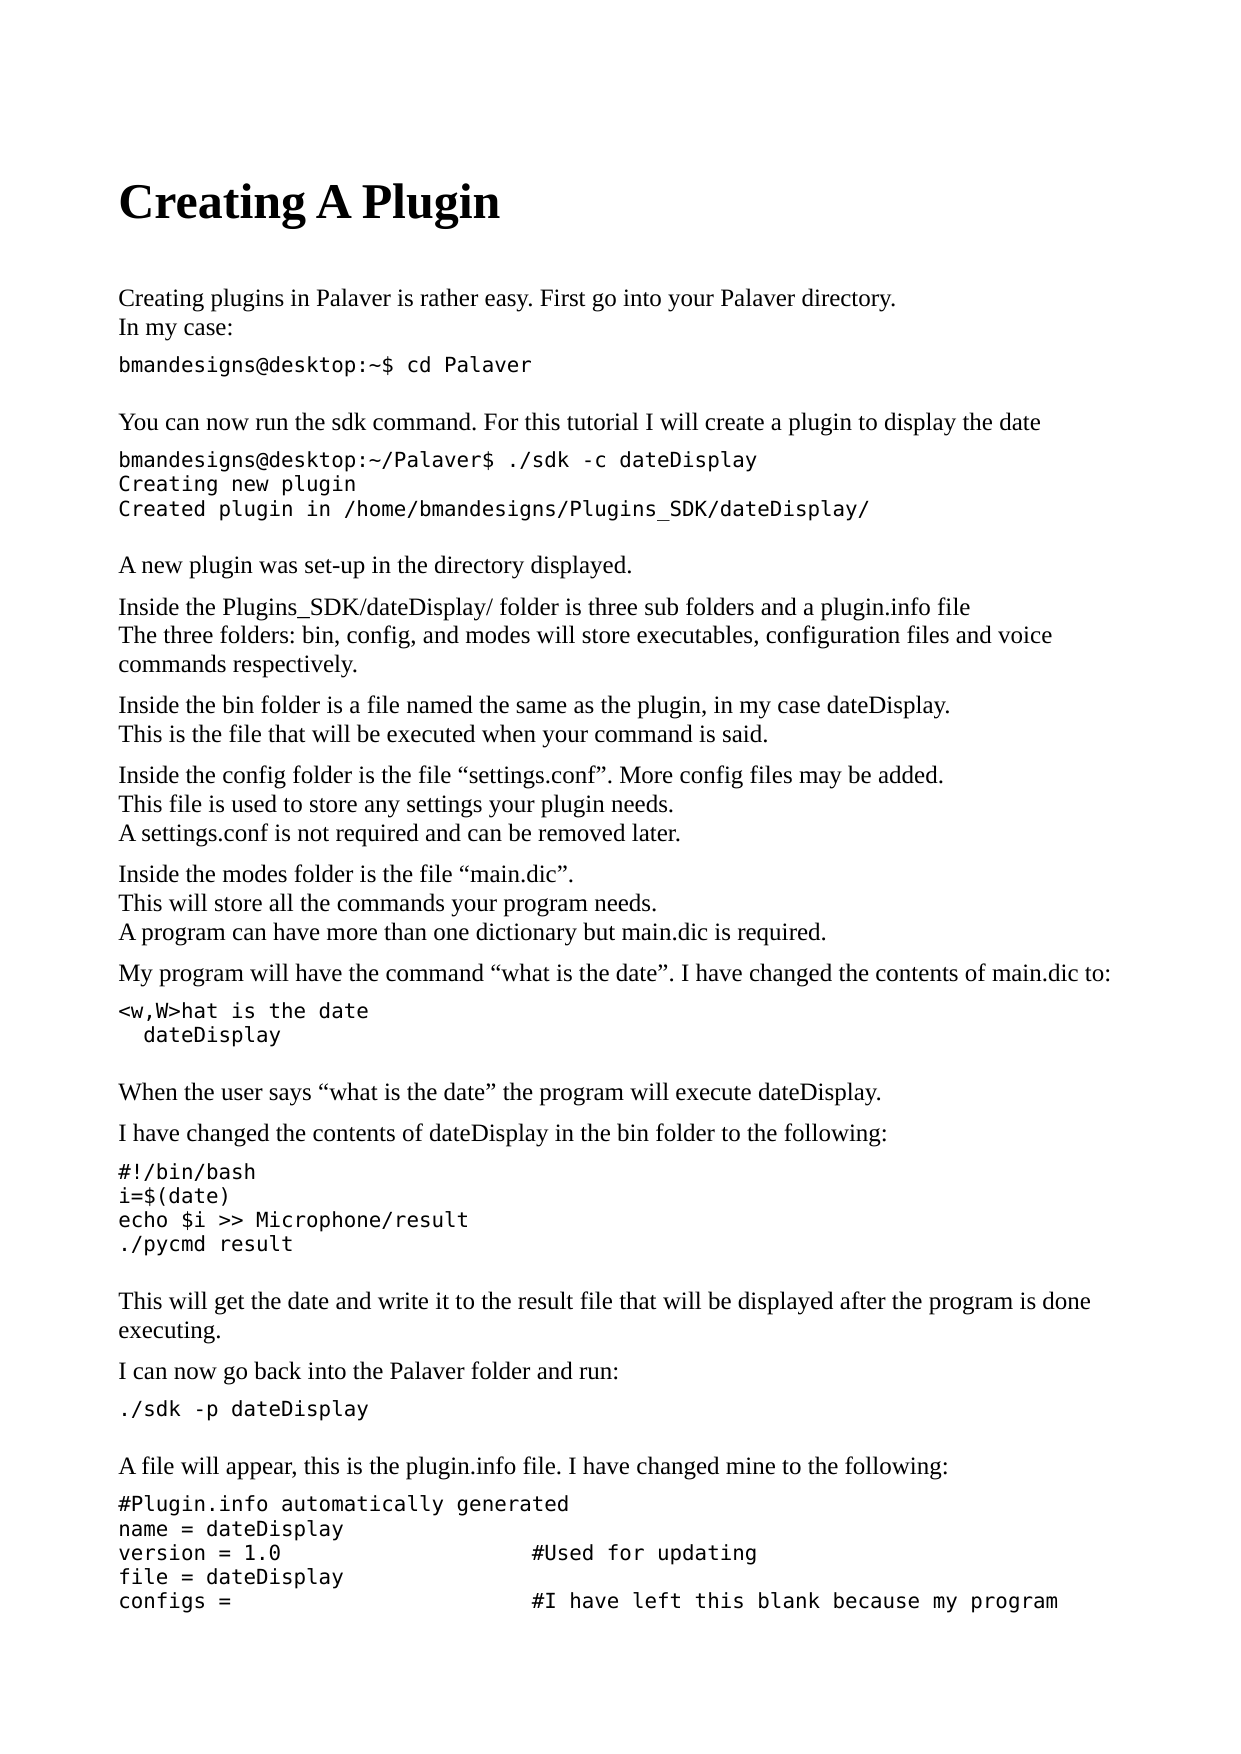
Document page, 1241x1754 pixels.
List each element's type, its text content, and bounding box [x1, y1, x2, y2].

text This will get the date and write it to the result file that will be displayed after the program is done executing. [118, 1286, 1122, 1344]
text When the user says “what is the date” the program will execute dateDisplay. [118, 1077, 1122, 1106]
text #Plugin.info automatically generated [118, 1492, 1122, 1517]
text dateDisplay [118, 1023, 1122, 1048]
text configs = #I have left this blank because my program [118, 1589, 1122, 1614]
text Creating plugins in Palaver is rather easy. First go into your Palaver directory. In my case: [118, 283, 1122, 341]
text Inside the bin folder is a file named the same as the plugin, in my case dateDisplay. This is the file that will be executed when your command is said. [118, 690, 1122, 748]
text I have changed the contents of dateDisplay in the bin folder to the following: [118, 1118, 1122, 1147]
text A new plugin was set-up in the directory displayed. [118, 550, 1122, 579]
text My program will have the command “what is the date”. I have changed the contents of main.dic to: [118, 958, 1122, 987]
text name = dateDisplay [118, 1517, 1122, 1541]
text echo $i >> Microphone/result [118, 1208, 1122, 1232]
text i=$(date) [118, 1184, 1122, 1208]
text ./sdk -p dateDisplay [118, 1397, 1122, 1422]
text bmandesigns@desktop:~/Palaver$ ./sdk -c dateDisplay [118, 448, 1122, 472]
text Created plugin in /home/bmandesigns/Plugins_SDK/dateDisplay/ [118, 497, 1122, 521]
text file = dateDisplay [118, 1565, 1122, 1589]
text #!/bin/bash [118, 1160, 1122, 1184]
subtitle Creating A Plugin [118, 172, 1122, 229]
text bmandesigns@desktop:~$ cd Palaver [118, 353, 1122, 377]
text <w,W>hat is the date [118, 999, 1122, 1023]
text Inside the config folder is the file “settings.conf”. More config files may be added. This file is used to store any settings your plugin needs. A settings.conf is not required and can be removed later. [118, 760, 1122, 847]
text Inside the modes folder is the file “main.dic”. This will store all the commands your program needs. A program can have more than one dictionary but main.dic is required. [118, 859, 1122, 945]
text You can now run the sdk command. For this tutorial I will create a plugin to display the date [118, 407, 1122, 436]
text I can now go back into the Palaver folder and run: [118, 1356, 1122, 1385]
text ./pycmd result [118, 1232, 1122, 1257]
text version = 1.0 #Used for updating [118, 1541, 1122, 1565]
text A file will appear, this is the plugin.info file. I have changed mine to the following: [118, 1451, 1122, 1480]
text Creating new plugin [118, 472, 1122, 497]
text Inside the Plugins_SDK/dateDisplay/ folder is three sub folders and a plugin.info file The three folders: bin, config, and modes will store executables, configuration files and voice commands respectively. [118, 592, 1122, 678]
